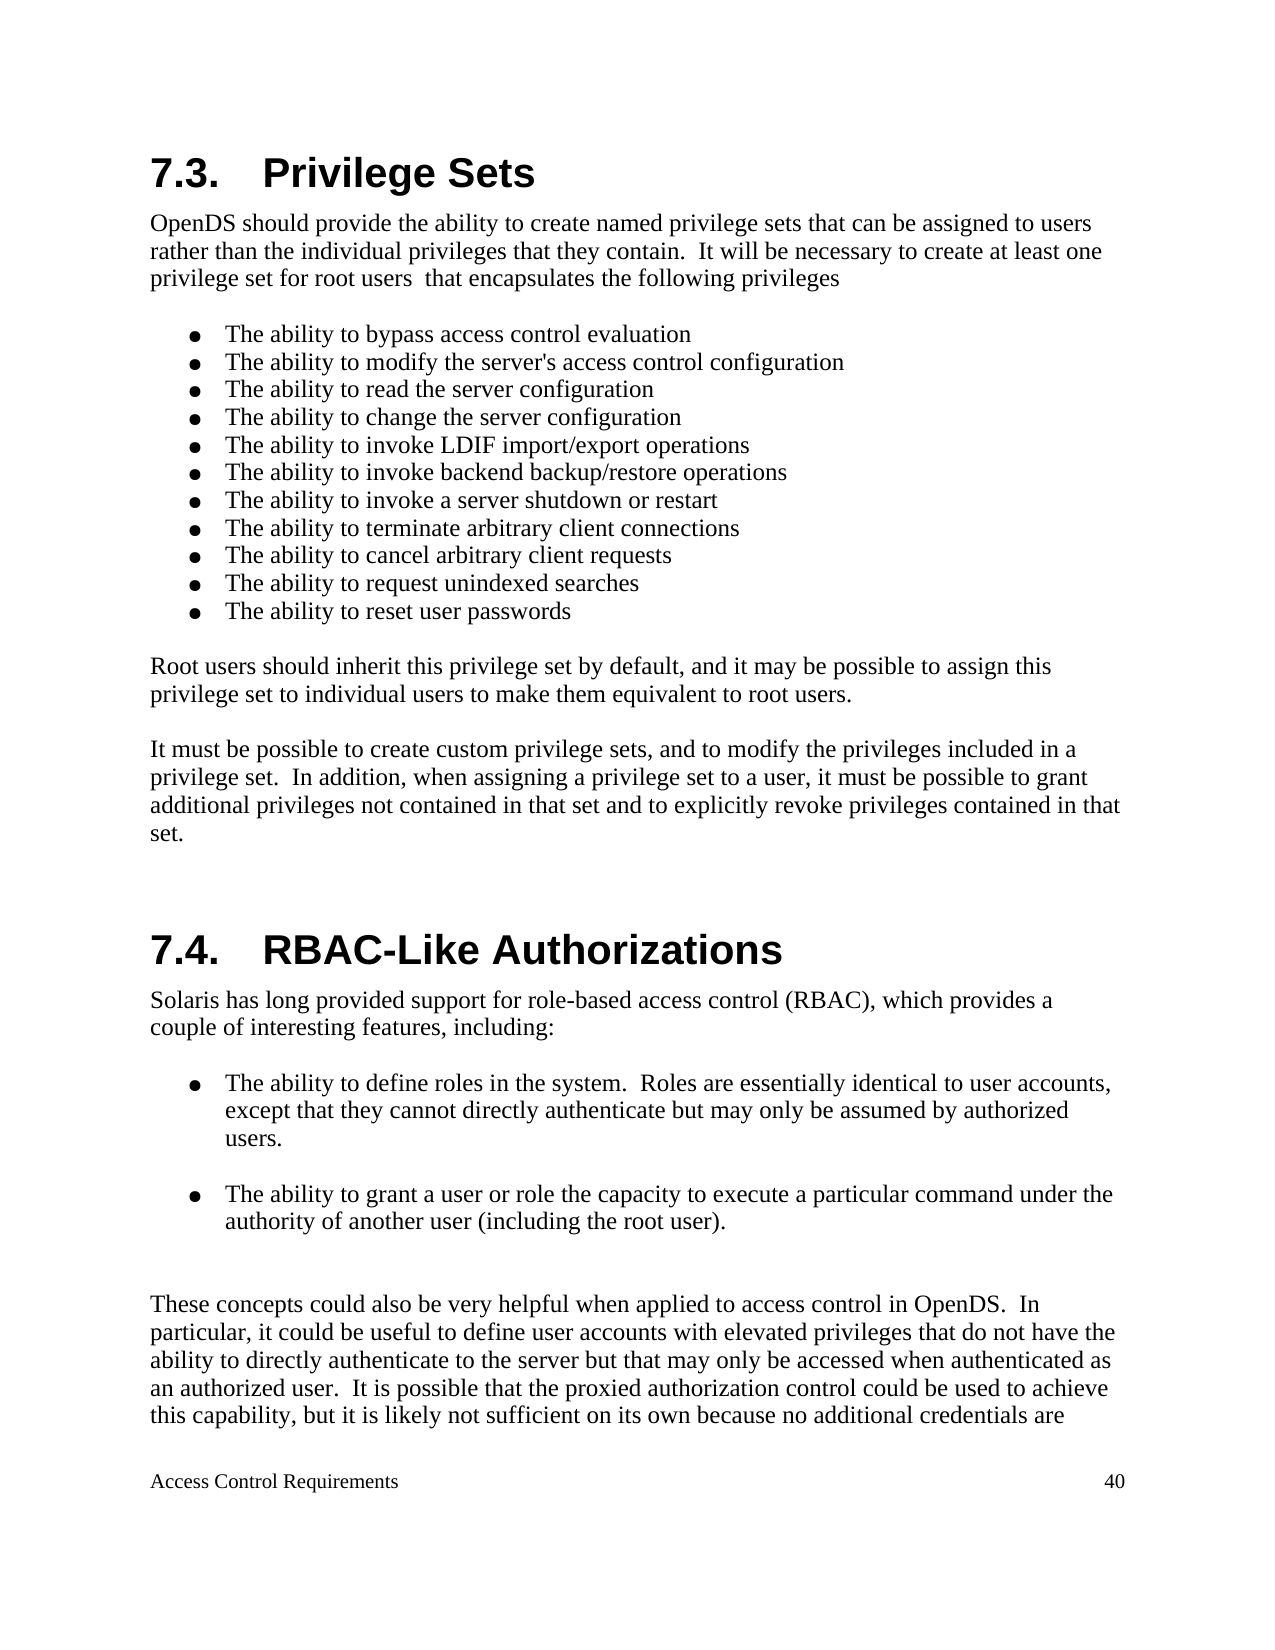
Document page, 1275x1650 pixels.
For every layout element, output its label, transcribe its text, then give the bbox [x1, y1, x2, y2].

text These concepts could also be very helpful when applied to access control in OpenDS. In particular, it could be useful to define user accounts with elevated privileges that do not have the ability to directly authenticate to the server but that may only be accessed when authenticated as an authorized user. It is possible that the proxied authorization control could be used to achieve this capability, but it is likely not sufficient on its own because no additional credentials are [150, 1291, 1125, 1429]
list The ability to cancel arbitrary client requests [187, 542, 1125, 569]
text OpenDS should provide the ability to create named privilege sets that can be assigned to users rather than the individual privileges that they contain. It will be necessary to create at least one privilege set for root users that encapsulates the following privileges [150, 209, 1125, 292]
list The ability to terminate arbitrary client connections [187, 514, 1125, 542]
list The ability to change the server configuration [187, 403, 1125, 431]
list The ability to reset user passwords [187, 597, 1125, 625]
list The ability to read the server configuration [187, 375, 1125, 403]
subtitle Privilege Sets [150, 150, 1125, 197]
list The ability to request unindexed searches [187, 569, 1125, 597]
list The ability to grant a user or role the capacity to execute a particular command under the authority of another user (including the root user). [187, 1180, 1125, 1235]
text Solaris has long provided support for role-based access control (RBAC), which provides a couple of interesting features, including: [150, 986, 1125, 1041]
list The ability to invoke LDIF import/export operations [187, 431, 1125, 458]
list The ability to define roles in the system. Roles are essentially identical to user accounts, except that they cannot directly authenticate but may only be assumed by authorized users. [187, 1069, 1125, 1152]
subtitle RBAC-Like Authorizations [150, 927, 1125, 973]
list The ability to modify the server's access control configuration [187, 348, 1125, 375]
text Root users should inherit this privilege set by default, and it may be possible to assign this privilege set to individual users to make them equivalent to root users. [150, 652, 1125, 708]
text It must be possible to create custom privilege sets, and to modify the privileges included in a privilege set. In addition, when assigning a privilege set to a user, it must be possible to grant additional privileges not contained in that set and to explicitly revoke privileges contained in that set. [150, 736, 1125, 846]
list The ability to invoke a server shutdown or restart [187, 486, 1125, 514]
list The ability to invoke backend backup/restore operations [187, 458, 1125, 486]
list The ability to bypass access control evaluation [187, 320, 1125, 348]
